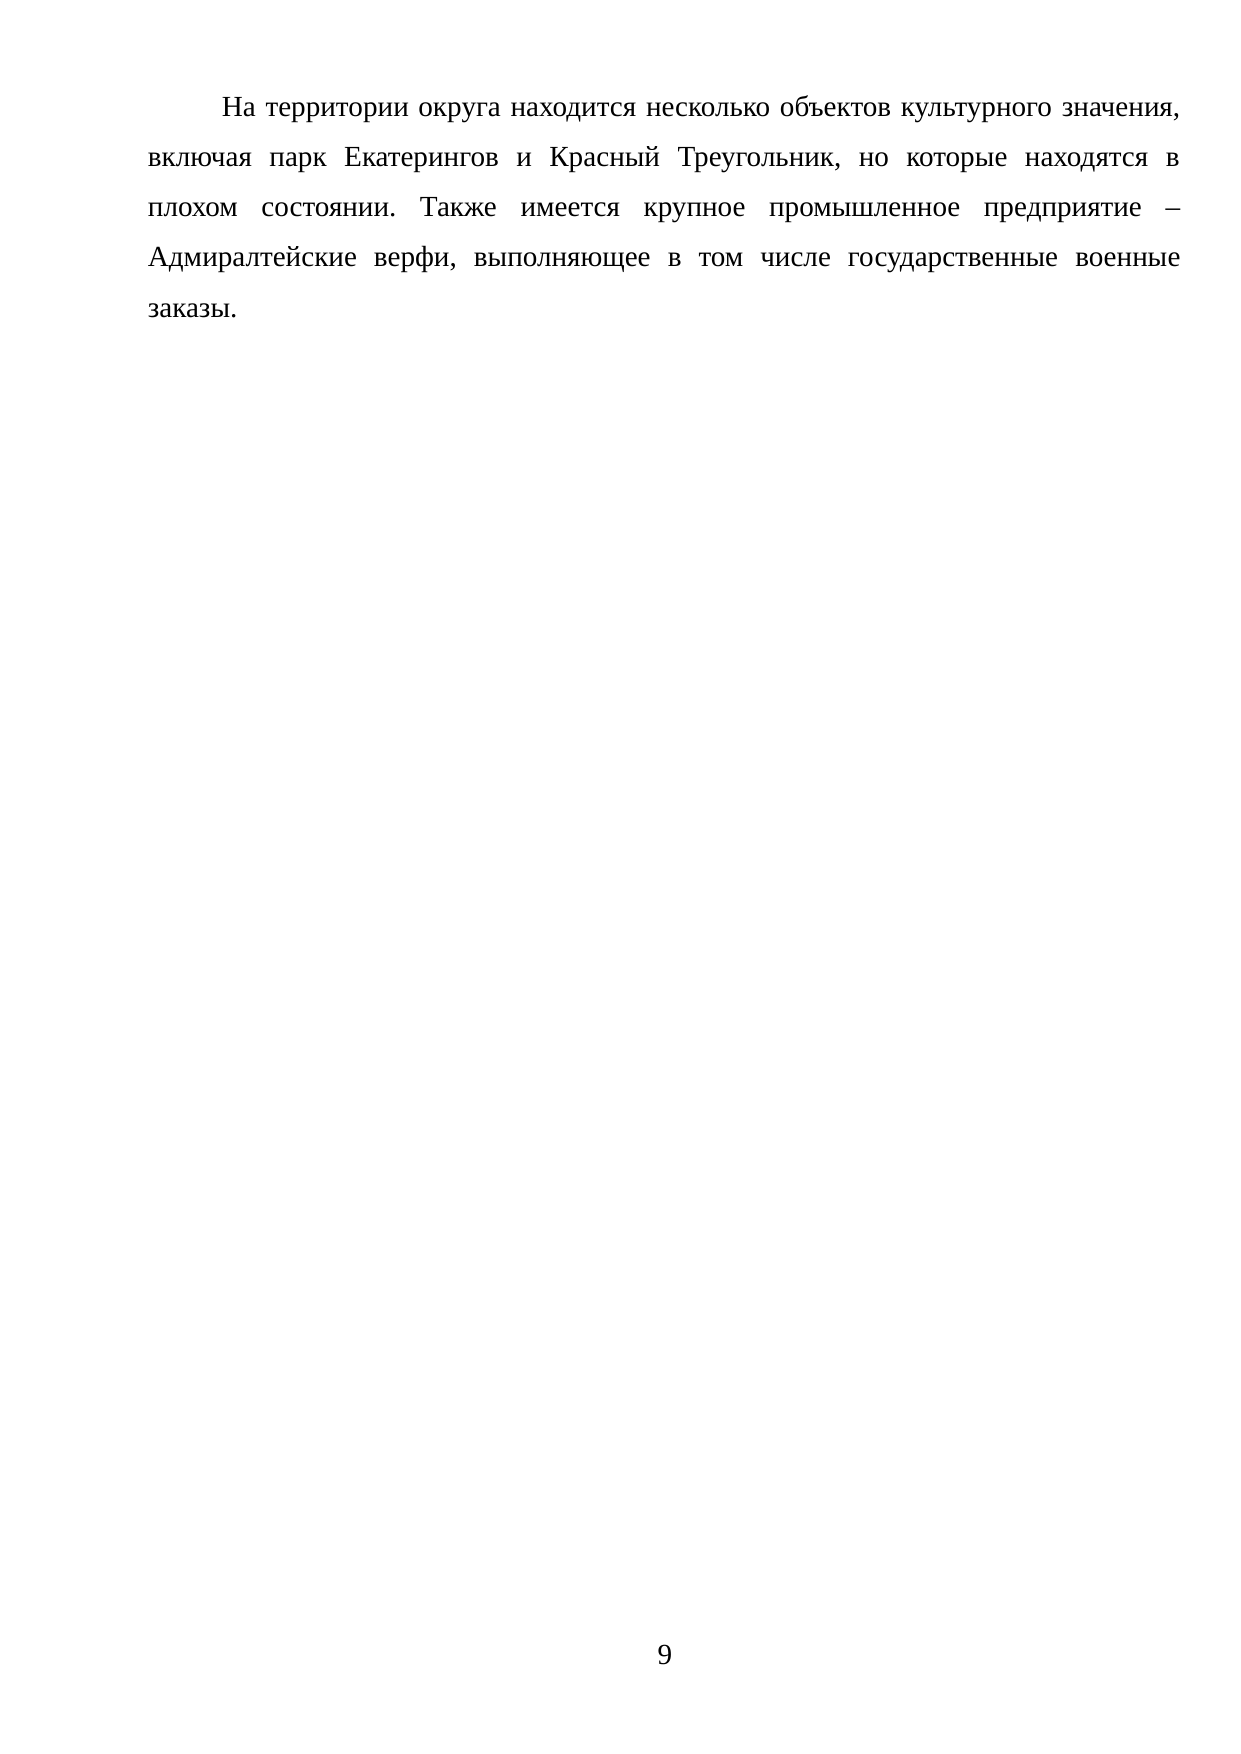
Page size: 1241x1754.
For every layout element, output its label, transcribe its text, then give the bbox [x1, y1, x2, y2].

text На территории округа находится несколько объектов культурного значения, включая парк Екатерингов и Красный Треугольник, но которые находятся в плохом состоянии. Также имеется крупное промышленное предприятие – Адмиралтейские верфи, выполняющее в том числе государственные военные заказы. [148, 89, 1181, 323]
